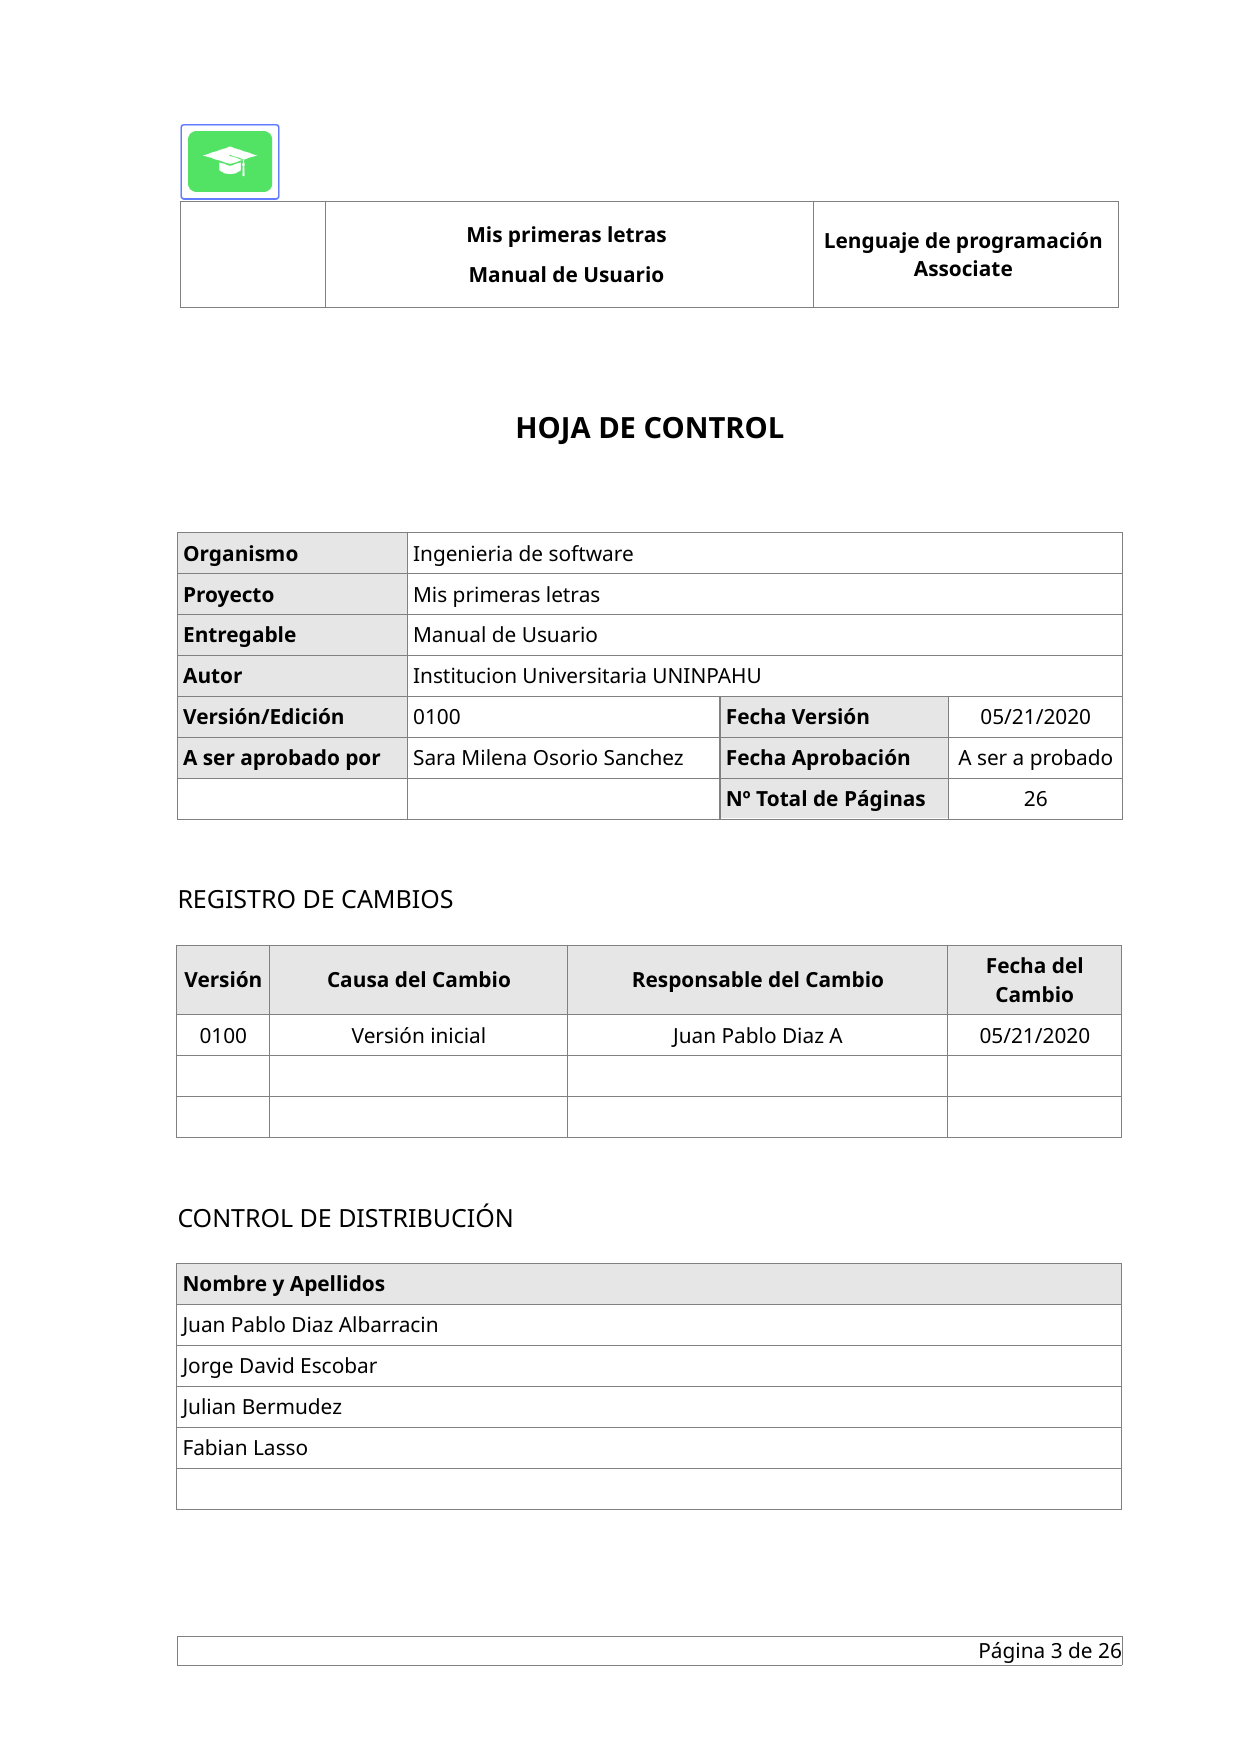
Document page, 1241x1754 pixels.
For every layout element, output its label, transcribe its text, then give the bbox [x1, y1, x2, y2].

table_cell [270, 1056, 567, 1096]
table_cell Nº Total de Páginas [721, 779, 948, 818]
table_cell A ser a probado [949, 738, 1122, 778]
table_cell [568, 1056, 947, 1096]
table_cell Jorge David Escobar [177, 1346, 1121, 1386]
table_cell 0100 [177, 1015, 269, 1055]
table_cell [270, 1097, 567, 1137]
table_cell Institucion Universitaria UNINPAHU [408, 656, 1122, 696]
table_cell 10 [949, 779, 1122, 818]
table_header Fecha del Cambio [948, 946, 1121, 1014]
table_header Versión [177, 946, 269, 1014]
table_cell Manual de Usuario [408, 615, 1122, 655]
table_cell 05/21/2020 [949, 697, 1122, 737]
text HOJA DE CONTROL [177, 408, 1122, 447]
table_cell Julian Bermudez [177, 1387, 1121, 1427]
table_cell Proyecto [178, 574, 407, 614]
table_cell [948, 1097, 1121, 1137]
table_cell 05/21/2020 [948, 1015, 1121, 1055]
text REGISTRO DE CAMBIOS [177, 882, 1122, 916]
table_cell Mis primeras letras [408, 574, 1122, 614]
text CONTROL DE DISTRIBUCIÓN [177, 1200, 1122, 1234]
table_cell 0100 [408, 697, 719, 737]
table_header Ingenieria de software [408, 533, 1122, 573]
table_header Causa del Cambio [270, 946, 567, 1014]
table_cell Sara Milena Osorio Sanchez [408, 738, 719, 778]
table_header Responsable del Cambio [568, 946, 947, 1014]
table_cell Fecha Versión [721, 697, 948, 737]
table_cell Entregable [178, 615, 407, 655]
table_cell Fecha Aprobación [721, 738, 948, 778]
table_cell Versión inicial [270, 1015, 567, 1055]
table_cell [568, 1097, 947, 1137]
table_cell [177, 1097, 269, 1137]
table_cell [408, 779, 719, 818]
table_cell Fabian Lasso [177, 1428, 1121, 1467]
table_cell A ser aprobado por [178, 738, 407, 778]
table_cell Juan Pablo Diaz Albarracin [177, 1305, 1121, 1345]
table_header Nombre y Apellidos [177, 1264, 1121, 1304]
table_cell [178, 779, 407, 818]
table_cell Juan Pablo Diaz A [568, 1015, 947, 1055]
table_cell Versión/Edición [178, 697, 407, 737]
table_cell [177, 1469, 1121, 1508]
table_header Organismo [178, 533, 407, 573]
table_cell Autor [178, 656, 407, 696]
table_cell [177, 1056, 269, 1096]
table_cell [948, 1056, 1121, 1096]
